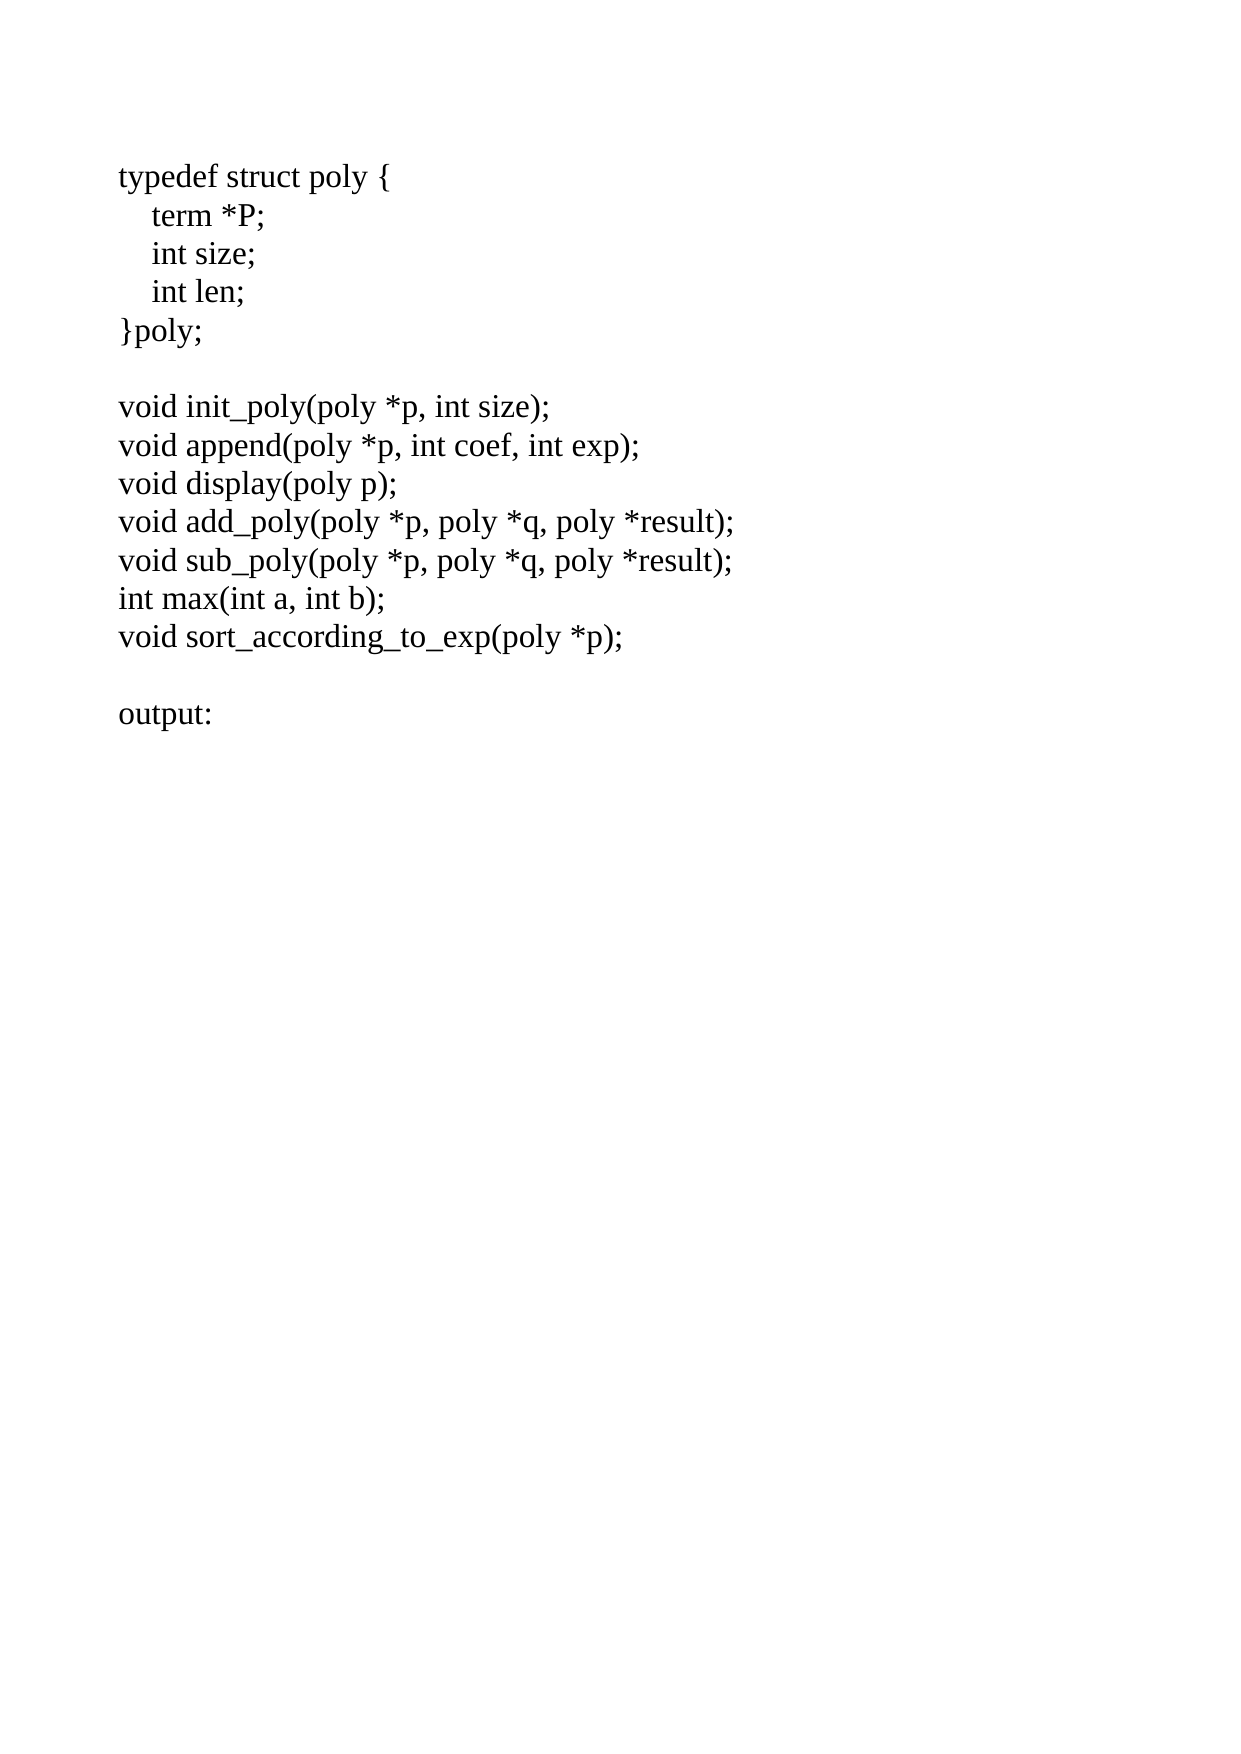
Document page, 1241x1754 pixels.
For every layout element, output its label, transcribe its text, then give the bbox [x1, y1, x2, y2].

text }poly; [118, 310, 1122, 348]
text typedef struct poly { [118, 156, 1122, 195]
text int max(int a, int b); [118, 578, 1122, 616]
text void sort_according_to_exp(poly *p); [118, 616, 1122, 655]
text output: [118, 693, 1122, 731]
text void init_poly(poly *p, int size); [118, 386, 1122, 425]
text void display(poly p); [118, 463, 1122, 501]
text void add_poly(poly *p, poly *q, poly *result); [118, 501, 1122, 540]
text void append(poly *p, int coef, int exp); [118, 425, 1122, 463]
text int len; [118, 271, 1122, 310]
text int size; [118, 233, 1122, 271]
text term *P; [118, 195, 1122, 233]
text void sub_poly(poly *p, poly *q, poly *result); [118, 540, 1122, 578]
